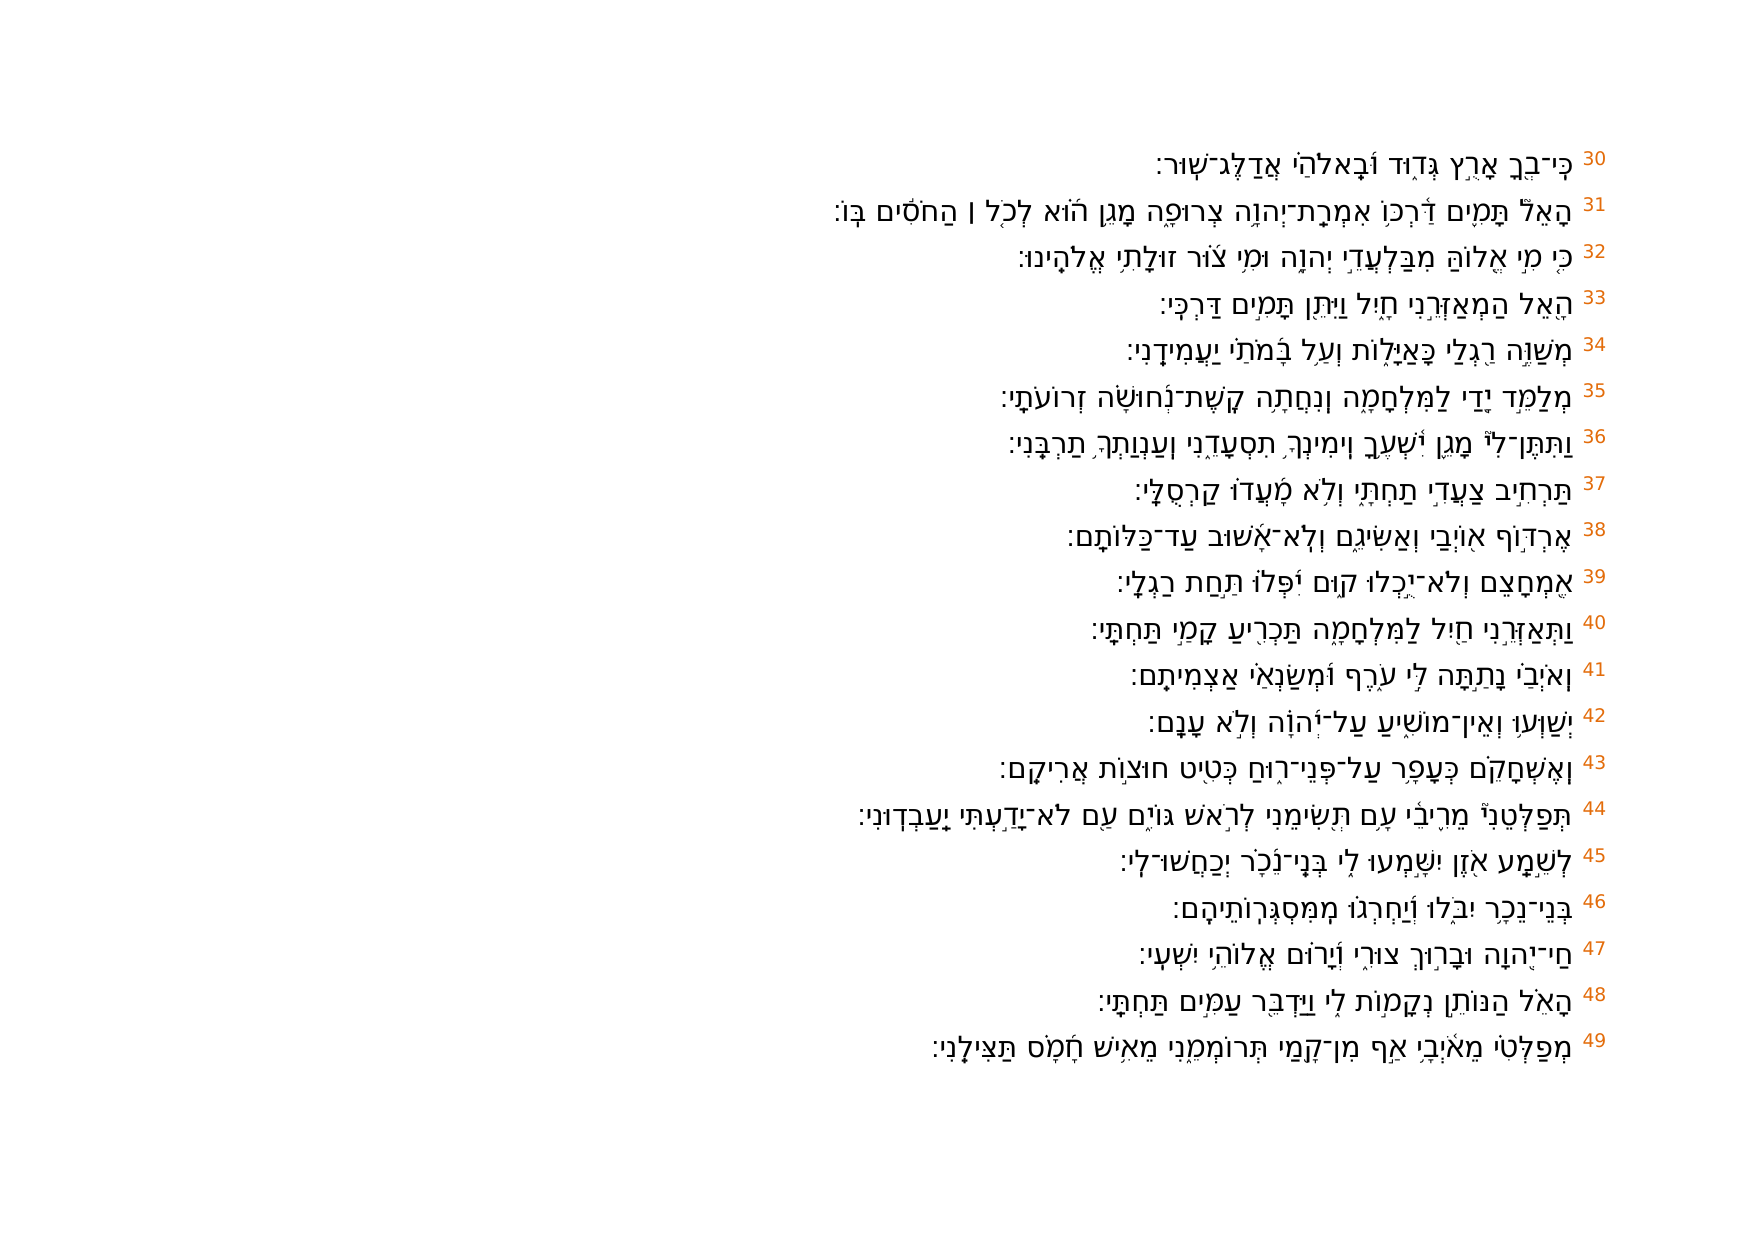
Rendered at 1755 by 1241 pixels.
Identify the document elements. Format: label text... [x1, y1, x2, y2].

text 38 אֶרְדּ֣וֹף א֭וֹיְבַי וְאַשִּׂיגֵ֑ם וְלֹֽא־אָ֝שׁוּב עַד־כַּלּוֹתָֽם׃ ‬‬‬‬ [148, 519, 1606, 553]
text 42 יְשַׁוְּע֥וּ וְאֵין־מוֹשִׁ֑יעַ עַל־יְ֝הוָ֗ה וְלֹ֣א עָנָֽם׃ ‬‬‬‬ [148, 705, 1606, 739]
text 35 מְלַמֵּ֣ד יָ֭דַי לַמִּלְחָמָ֑ה וְֽנִחֲתָ֥ה קֶֽשֶׁת־נְ֝חוּשָׁ֗ה זְרוֹעֹתָֽי׃ ‬‬‬‬ [148, 380, 1606, 414]
text 30 כִּֽי־בְ֭ךָ אָרֻ֣ץ גְּד֑וּד וּ֝בֵֽאלֹהַ֗י אֲדַלֶּג־שֽׁוּר׃ ‬‬‬‬ [148, 148, 1606, 182]
text 48 הָאֵ֗ל הַנּוֹתֵ֣ן נְקָמ֣וֹת לִ֑י וַיַּדְבֵּ֖ר עַמִּ֣ים תַּחְתָּֽי׃ ‬‬‬‬ [148, 984, 1606, 1018]
text 45 לְשֵׁ֣מַֽע אֹ֭זֶן יִשָּׁ֣מְעוּ לִ֑י בְּנֵֽי־נֵ֝כָ֗ר יְכַחֲשׁוּ־לִֽי׃ ‬‬‬‬ [148, 844, 1606, 878]
text 46 בְּנֵי־נֵכָ֥ר יִבֹּ֑לוּ וְ֝יַחְרְג֗וּ מִֽמִּסְגְּרֽוֹתֵיהֶֽם׃ ‬‬‬‬ [148, 891, 1606, 925]
text 49 מְפַלְּטִ֗י מֵאֹ֫יְבָ֥י אַ֣ף מִן־קָ֭מַי תְּרוֹמְמֵ֑נִי מֵאִ֥ישׁ חָ֝מָ֗ס תַּצִּילֵֽנִי׃ ‬‬‬‬ [148, 1030, 1606, 1064]
text 43 וְֽאֶשְׁחָקֵ֗ם כְּעָפָ֥ר עַל־פְּנֵי־ר֑וּחַ כְּטִ֖יט חוּצ֣וֹת אֲרִיקֵֽם׃ ‬‬‬‬ [148, 752, 1606, 786]
text 44 תְּפַלְּטֵנִי֮ מֵרִ֢יבֵ֫י עָ֥ם תְּ֭שִׂימֵנִי לְרֹ֣אשׁ גּוֹיִ֑ם עַ֖ם לֹא־יָדַ֣עְתִּי יַֽעַבְדֽוּנִי׃ ‬‬‬‬ [148, 798, 1606, 832]
text 36 וַתִּתֶּן־לִי֮ מָגֵ֢ן יִ֫שְׁעֶ֥ךָ וִֽימִינְךָ֥ תִסְעָדֵ֑נִי וְֽעַנְוַתְךָ֥ תַרְבֵּֽנִי׃ ‬‬‬‬ [148, 426, 1606, 460]
text 33 הָ֭אֵל הַמְאַזְּרֵ֣נִי חָ֑יִל וַיִּתֵּ֖ן תָּמִ֣ים דַּרְכִּֽי׃ ‬‬‬‬ [148, 287, 1606, 321]
text 37 תַּרְחִ֣יב צַעֲדִ֣י תַחְתָּ֑י וְלֹ֥א מָ֝עֲד֗וּ קַרְסֻלָּֽי׃ ‬‬‬‬ [148, 473, 1606, 507]
text 47 חַי־יְ֭הוָה וּבָר֣וּךְ צוּרִ֑י וְ֝יָר֗וּם אֱלוֹהֵ֥י יִשְׁעִֽי׃ ‬‬‬‬ [148, 937, 1606, 971]
text 40 וַתְּאַזְּרֵ֣נִי חַ֭יִל לַמִּלְחָמָ֑ה תַּכְרִ֖יעַ קָמַ֣י תַּחְתָּֽי׃ ‬‬‬‬ [148, 612, 1606, 646]
text 31 הָאֵל֮ תָּמִ֢ים דַּ֫רְכּ֥וֹ אִמְרַֽת־יְהוָ֥ה צְרוּפָ֑ה מָגֵ֥ן ה֝֗וּא לְכֹ֤ל ׀ הַחֹסִ֬ים בּֽוֹ׃ ‬‬‬‬ [148, 194, 1606, 228]
text 32 כִּ֤י מִ֣י אֱ֭לוֹהַּ מִבַּלְעֲדֵ֣י יְהוָ֑ה וּמִ֥י צ֝֗וּר זוּלָתִ֥י אֱלֹהֵֽינוּ׃ ‬‬‬‬ [148, 241, 1606, 274]
text 34 מְשַׁוֶּ֣ה רַ֭גְלַי כָּאַיָּל֑וֹת וְעַ֥ל בָּ֝מֹתַ֗י יַעֲמִידֵֽנִי׃ ‬‬‬‬ [148, 333, 1606, 367]
text 41 וְֽאֹיְבַ֗י נָתַ֣תָּה לִּ֣י עֹ֑רֶף וּ֝מְשַׂנְאַ֗י אַצְמִיתֵֽם׃ ‬‬‬‬ [148, 659, 1606, 693]
text 39 אֶ֭מְחָצֵם וְלֹא־יֻ֣כְלוּ ק֑וּם יִ֝פְּל֗וּ תַּ֣חַת רַגְלָֽי׃ ‬‬‬‬ [148, 566, 1606, 600]
